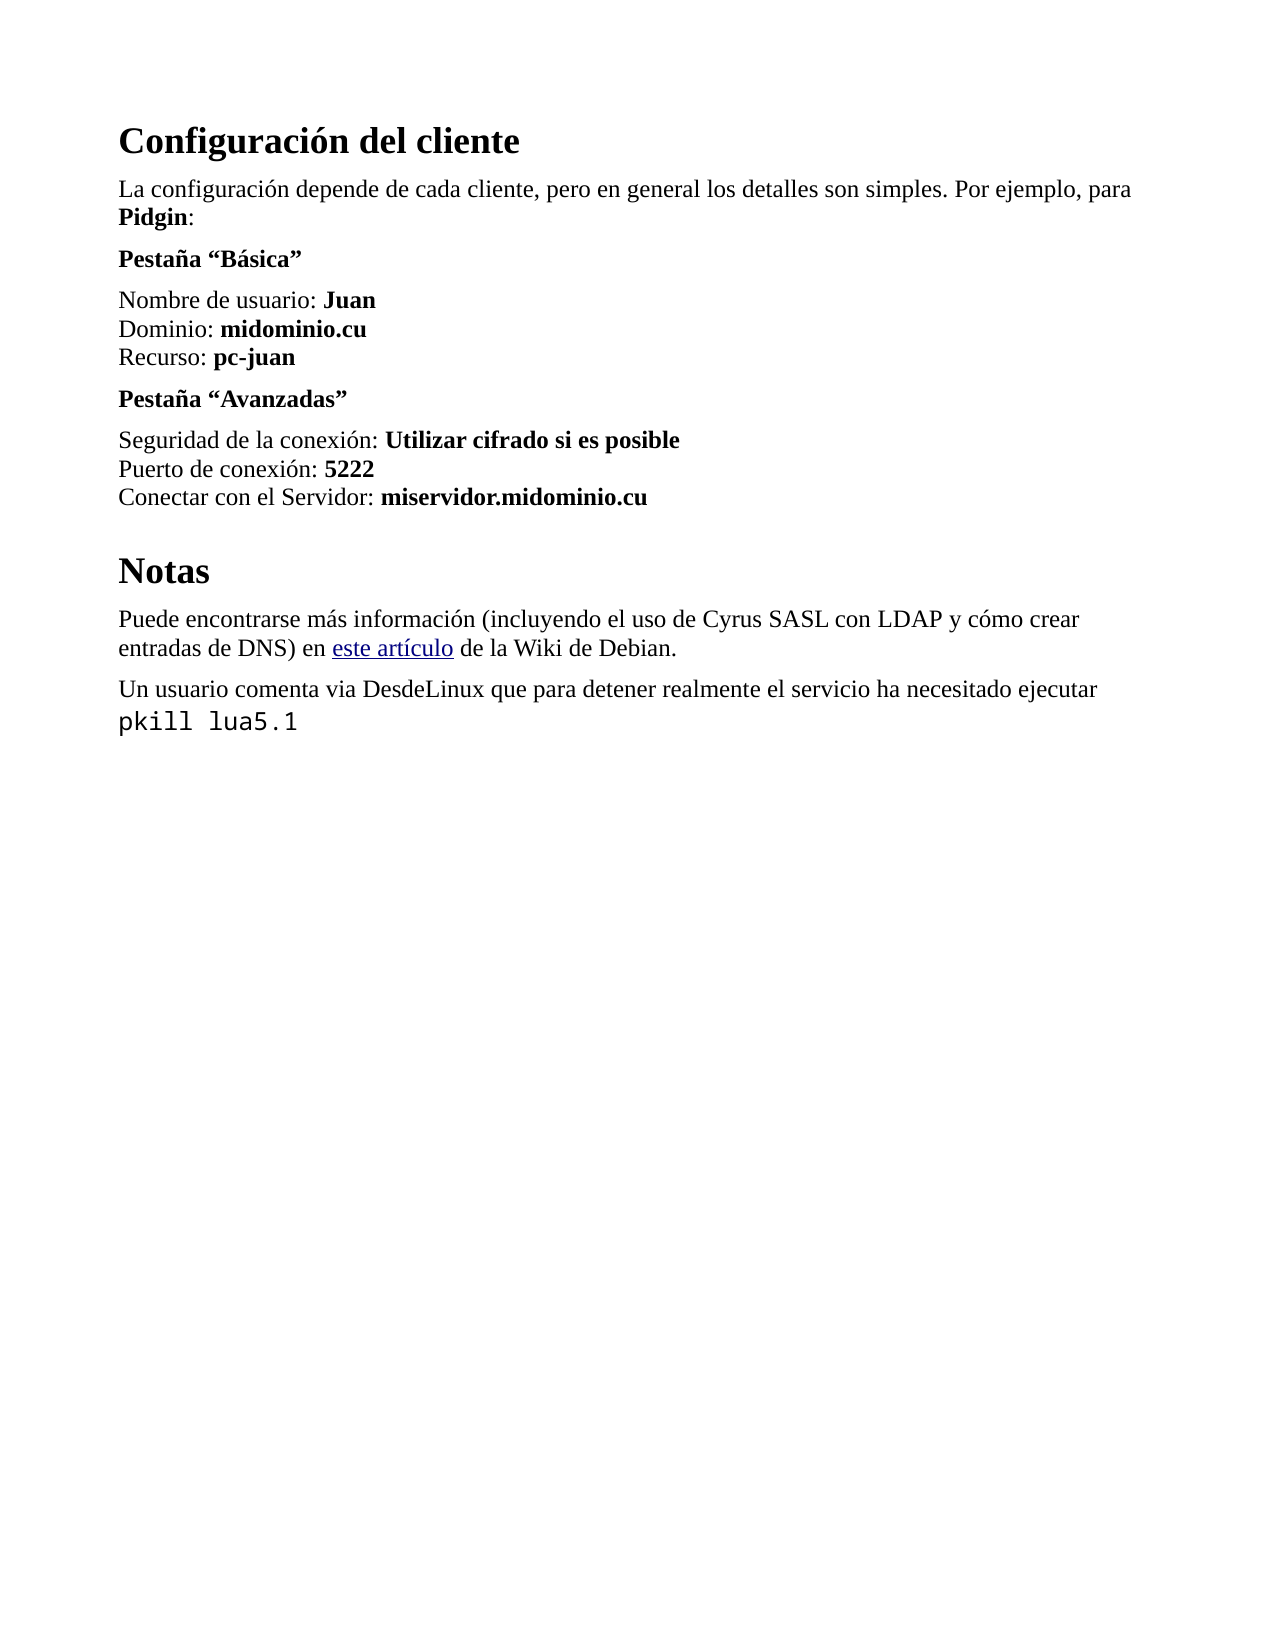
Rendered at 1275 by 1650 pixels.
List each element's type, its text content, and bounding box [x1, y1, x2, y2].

text Un usuario comenta via DesdeLinux que para detener realmente el servicio ha necesitado ejecutar pkill lua5.1 [118, 674, 1157, 737]
text Seguridad de la conexión: Utilizar cifrado si es posible Puerto de conexión: 5222 Conectar con el Servidor: miservidor.midominio.cu [118, 425, 1157, 511]
text Pestaña “Avanzadas” [118, 384, 1157, 412]
text La configuración depende de cada cliente, pero en general los detalles son simples. Por ejemplo, para Pidgin: [118, 174, 1157, 231]
subtitle Notas [118, 549, 1157, 592]
text Nombre de usuario: Juan Dominio: midominio.cu Recurso: pc-juan [118, 285, 1157, 371]
subtitle Configuración del cliente [118, 118, 1157, 161]
text Pestaña “Básica” [118, 244, 1157, 272]
text Puede encontrarse más información (incluyendo el uso de Cyrus SASL con LDAP y cómo crear entradas de DNS) en este artículo de la Wiki de Debian. [118, 604, 1157, 662]
